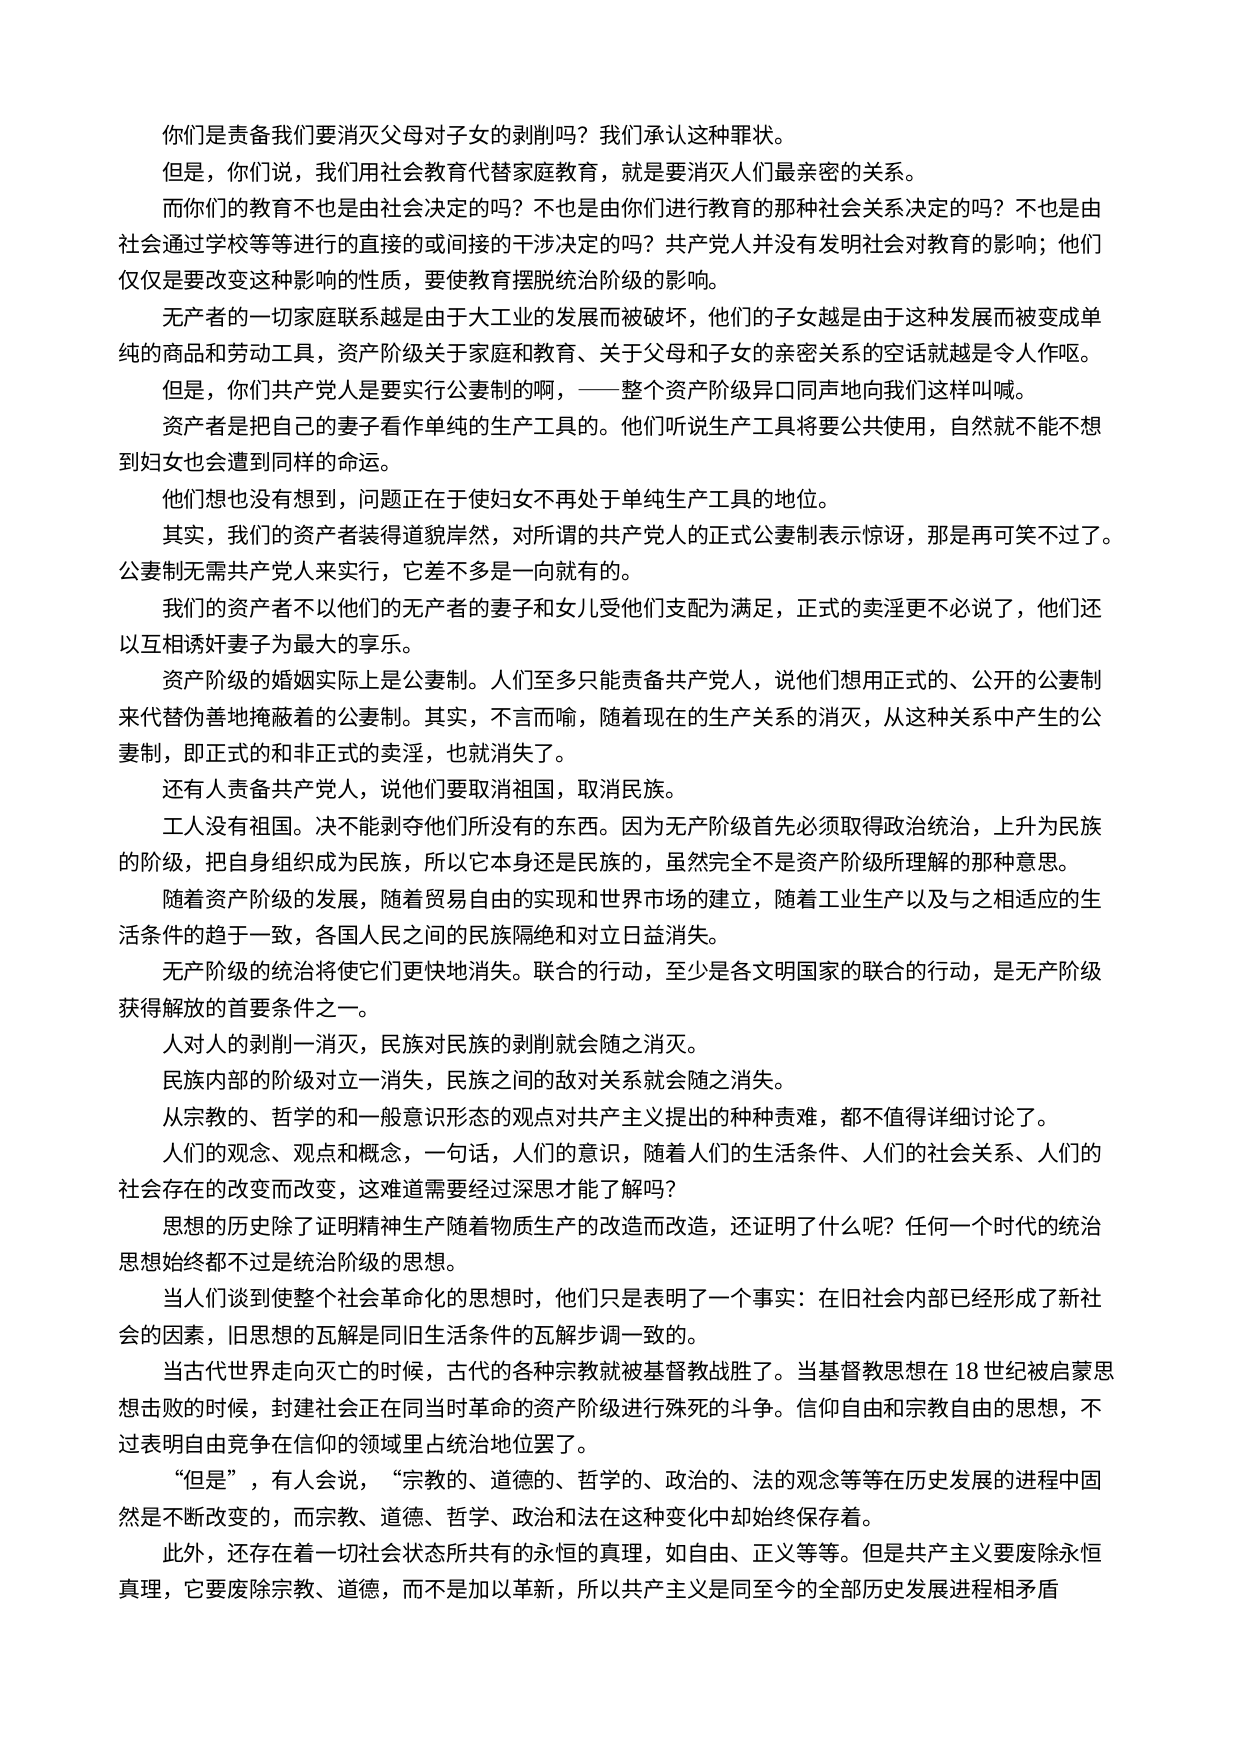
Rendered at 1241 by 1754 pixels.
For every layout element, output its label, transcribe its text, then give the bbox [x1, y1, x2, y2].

text 共产党人同全体无产者的关系是怎样的呢？ 共产党人不是同其它工人政党相对立的特殊政党。 他们没有任何同整个无产阶级的利益不同的利益。 他们不提出任何特殊的原则，用以塑造无产阶级的运动。 共产党人同其它无产阶级政党不同的地方只是：一方面，在各国无产者的斗争中，共产党人强调和坚持整个无产阶级共同的不分民族的利益；另一方面，在无产阶级和资产阶级的斗争所经历的各个发展阶段上，共产党人始终代表整个运动的利益。 因此，在实践方面，共产党人是各国工人政党中最坚决的、始终起推动作用的部分；在理论方面，他们胜过其余的无产阶级群众的地方在于他们了解无产阶级运动的条件、进程和一般结果。 共产党人的最近目的是和其它一切无产阶级政党的最近目的一样的：使无产阶级形成为阶级，推翻资产阶级的统治，由无产阶级夺取政权。 共产党人的理论原理，决不是以这个或那个世界改革家所发明或发现的思想、原则为根据的。 这些原理不过是现在的阶级斗争、我们眼前的历史运动的真实关系的一般表述。废除先前存在的所有制关系，并不是共产主义所独具的特征。 一切所有制关系都经历了经常的历史更替、经常的历史变更。 例如，法国革命废除了封建的所有制，代之以资产阶级的所有制。 共产主义的特征并不是要废除一般的所有制，而是要废除资产阶级的所有制。 但是，现代的资产阶级私有制是建立在阶级对立上面、建立在一些人对另一些人的剥削上面的产品生产和占有的最后而又最完备的表现。 从这个意义上说，共产党人可以把自己的理论概括为一句话：消灭私有制。 有人责备我们共产党人，说我们要消灭个人挣得的、自己劳动得来的财产，要消灭构成个人的一切自由、活动和独立的基础的财产。 好一个劳动得来的、自己挣得的、自己赚来的财产！你们说的是资产阶级所有制以前的那种小资产阶级的、小农的财产吗？那种财产用不着我们去消灭，工业的发展已经把它消灭了，而且每天都在消灭它。 或者，你们说的是现代的资产阶级的私有财产吧？ 但是，难道雇佣劳动，无产者的劳动，会给无产者创造出财产来吗？没有的事。这种劳动所创造的是资本，即剥削雇佣劳动的财产，只有在不断产生出新的雇佣 劳动来重新加以剥削的条件下才能增加起来的财产。现今的这种财产是在资本和雇佣劳动的对立中运动的。让我们来看看这种对立的两个方面吧。 做一个资本家，这就是说，他在生产中不仅占有一种纯粹个人的地位，而且占有一种社会的地位。资本是集体的产物，它只有通过社会许多成员的共同活动，而且归根到底只有通过社会全体成员的共同活动，才能运动起来。 因此，资本不是一种个人力量，而是一种社会力量。 因此，把资本变为公共的、属于社会全体成员的财产，这并不是把个人财产变为社会财产。这时所改变的只是财产的社会性质。它将失掉它的阶级性质。 现在，我们来看看雇佣劳动。 雇佣劳动的平均价格是最低限度的工资，即工人为维持其工人的生活所必需的生活资料的数额。因此，雇佣工人靠自己的劳动所占有的东西，只够勉强维持他的 生命的再生产。我们决不打算消灭这种供直接生命再生产用的劳动产品的个人占有，这种占有并不会留下任何剩余的东西使人们有可能支配别人的劳动。我们要消灭 的只是这种占有的可怜的性质，在这种占有下，工人仅仅为增殖资本而活着，只有在统治阶级的利益需要他活着的时候才能活着。 在资产阶级社会里，活的劳动只是增殖已经积累起来的劳动的一种手段。在共产主义社会里，已经积累起来的劳动只是扩大、丰富和提高工人的生活的一种手段。 因此，在资产阶级社会里是过去支配现在，在共产主义社会里是现在支配过去。在资产阶级社会里，资本具有独立性和个性，而活动着的个人却没有独立性和个性。 而资产阶级却把消灭这种关系说成是消灭个性和自由！说对了。的确，正是要消灭资产者的个性、独立性和自由。 在现今的资产阶级生产关系的范围内，所谓自由就是自由贸易，自由买卖。 但是，买卖一消失，自由买卖也就会消失。关于自由买卖的言论，也象我们的资产阶级的其它一切关于自由的大话一样，仅仅对于不自由的买卖来说，对于中世 纪被奴役的市民来说，才是有意义的，而对于共产主义要消灭买卖、消灭资产阶级生产关系和资产阶级本身这一点来说，却是毫无意义的。 我们要消灭私有制，你们就惊慌起来。但是，在你们的现存社会里，私有财产对十分之九的成员来说已经被消灭了；这种私有制之所以存在，正是因为私有财产 对十分之九的成员来说已经不存在。可见，你们责备我们，是说我们要消灭那种以社会上的绝大多数人没有财产为必要条件的所有制。 总而言之，你们责备我们，是说我们要消灭你们的那种所有制。的确，我们是要这样做的。 从劳动不再能变为资本、货币、地租，一句话，不再能变为可以垄断的社会力量的时候起，就是说，从个人财产不再能变为资产阶级财产的时候起，你们说，个性就被消灭了。 由此可见，你们是承认，你们所理解的个性，不外是资产者、资产阶级私有者。这样的个性确实应当被消灭。 共产主义并不剥夺任何人占有社会产品的权力，它只剥夺利用这种占有去奴役他人劳动的权力。 有人反驳说，私有制一消灭，一切活动就会停止，懒惰之风就会兴起。 这样说来，资产阶级社会早就应该因懒惰而灭亡了，因为在这个社会里是劳者不获，获者不劳的。所有这些顾虑，都可以归结为这样一个同义反复：一旦没有资本，也就不再有雇佣劳动了。 所有这些对共产主义的物质产品的占有方式和生产方式的责备， 也被扩及到精神产品的占有和生产方面。正如阶级的所有制的终止在资产者看来是生产本身的终止一样，阶级的教育的终止在他们看来就等于一切教育的终止。 资产者唯恐失去的那种教育，对绝大多数人来说是把人训练成机器。 但是，你们既然用你们资产阶级关于自由、教育、法等等的观念来衡量废除资产阶级所有制的主张，那就请你们不要同我们争论了。你们的观念本身是资产阶级 的生产关系和所有制关系的产物，正象你们的法不过是被奉为法律的你们这个阶级的意志一样，而这种意志的内容是由你们这个阶级的物质生活条件来决定的。 你们的利己观念使你们把自己的生产关系和所有制关系从历史的、在生产过程中是暂时的关系变成永恒的自然规律和理性规律，这种利己观念是你们和一切灭亡 了的统治阶级所共有的。谈到古代所有制的时候你们所能理解的，谈到封建所有制的时候你们所能理解的，一谈到资产阶级所有制你们就再也不能理解了。 消灭家庭！连极端的激进派也对共产党人的这种可耻的意图表示愤慨。 现代的、资产阶级的家庭是建立在什么基础上的呢？是建立在资本上面，建立在私人发财上面的。这种家庭只是在资产阶级那里才以充分发展的形式存在着，而无产者的被迫独居和公开的卖淫则是它的补充。 资产者的家庭自然会随着它的这种补充的消失而消失，两者都要随着资本的消失而消失。 你们是责备我们要消灭父母对子女的剥削吗？我们承认这种罪状。 但是，你们说，我们用社会教育代替家庭教育，就是要消灭人们最亲密的关系。 而你们的教育不也是由社会决定的吗？不也是由你们进行教育的那种社会关系决定的吗？不也是由社会通过学校等等进行的直接的或间接的干涉决定的吗？共产党人并没有发明社会对教育的影响；他们仅仅是要改变这种影响的性质，要使教育摆脱统治阶级的影响。 无产者的一切家庭联系越是由于大工业的发展而被破坏，他们的子女越是由于这种发展而被变成单纯的商品和劳动工具，资产阶级关于家庭和教育、关于父母和子女的亲密关系的空话就越是令人作呕。 但是，你们共产党人是要实行公妻制的啊，——整个资产阶级异口同声地向我们这样叫喊。 资产者是把自己的妻子看作单纯的生产工具的。他们听说生产工具将要公共使用，自然就不能不想到妇女也会遭到同样的命运。 他们想也没有想到，问题正在于使妇女不再处于单纯生产工具的地位。 其实，我们的资产者装得道貌岸然，对所谓的共产党人的正式公妻制表示惊讶，那是再可笑不过了。公妻制无需共产党人来实行，它差不多是一向就有的。 我们的资产者不以他们的无产者的妻子和女儿受他们支配为满足，正式的卖淫更不必说了，他们还以互相诱奸妻子为最大的享乐。 资产阶级的婚姻实际上是公妻制。人们至多只能责备共产党人，说他们想用正式的、公开的公妻制来代替伪善地掩蔽着的公妻制。其实，不言而喻，随着现在的生产关系的消灭，从这种关系中产生的公妻制，即正式的和非正式的卖淫，也就消失了。 还有人责备共产党人，说他们要取消祖国，取消民族。 工人没有祖国。决不能剥夺他们所没有的东西。因为无产阶级首先必须取得政治统治，上升为民族的阶级，把自身组织成为民族，所以它本身还是民族的，虽然完全不是资产阶级所理解的那种意思。 随着资产阶级的发展，随着贸易自由的实现和世界市场的建立，随着工业生产以及与之相适应的生活条件的趋于一致，各国人民之间的民族隔绝和对立日益消失。 无产阶级的统治将使它们更快地消失。联合的行动，至少是各文明国家的联合的行动，是无产阶级获得解放的首要条件之一。 人对人的剥削一消灭，民族对民族的剥削就会随之消灭。 民族内部的阶级对立一消失，民族之间的敌对关系就会随之消失。 从宗教的、哲学的和一般意识形态的观点对共产主义提出的种种责难，都不值得详细讨论了。 人们的观念、观点和概念，一句话，人们的意识，随着人们的生活条件、人们的社会关系、人们的社会存在的改变而改变，这难道需要经过深思才能了解吗？ 思想的历史除了证明精神生产随着物质生产的改造而改造，还证明了什么呢？任何一个时代的统治思想始终都不过是统治阶级的思想。 当人们谈到使整个社会革命化的思想时，他们只是表明了一个事实：在旧社会内部已经形成了新社会的因素，旧思想的瓦解是同旧生活条件的瓦解步调一致的。 当古代世界走向灭亡的时候，古代的各种宗教就被基督教战胜了。当基督教思想在18世纪被启蒙思想击败的时候，封建社会正在同当时革命的资产阶级进行殊死的斗争。信仰自由和宗教自由的思想，不过表明自由竞争在信仰的领域里占统治地位罢了。 “但是”，有人会说，“宗教的、道德的、哲学的、政治的、法的观念等等在历史发展的进程中固然是不断改变的，而宗教、道德、哲学、政治和法在这种变化中却始终保存着。 此外，还存在着一切社会状态所共有的永恒的真理，如自由、正义等等。但是共产主义要废除永恒真理，它要废除宗教、道德，而不是加以革新，所以共产主义是同至今的全部历史发展进程相矛盾的。” 这种责难归结为什么呢？至今的一切社会的历史都是在阶级对立中运动的，而这种对立在各个不同的时代具有不同的形式。 但是，不管阶级对立具有什么样的形式，社会上一部分人对另一部分人的剥削却是过去各个世纪所共有的事实。因此，毫不奇怪，各个世纪的社会意识，尽管形 形色色、千差万别，总是在某些共同的形式中运动的，这些形式，这些意识形式，只有当阶级对立完全消失的时候才会完全消失。 共产主义革命就是同传统的所有制关系实行最彻底的决裂；毫不奇怪，它在自己的发展进程中要同传统的观念实行最彻底的决裂。 不过，我们还是把资产阶级对共产主义的种种责难撇开吧。 前面我们已经看到，工人革命的第一步就是使无产阶级上升为统治阶级，争得民主。 无产阶级将利用自己的政治统治，一步一步地夺取资产阶级的全部资本，把一切生产工具集中在国家即组织成为统治阶级的无产阶级手里，并且尽可能快地增加生产力的总量。 要做到这一点，当然首先必须对所有权和资产阶级生产关系实行强制性的干涉，也就是采取这样一些措施，这些措施在经济上似乎是不够充分的和没有力量的，但是在运动进程中它们会越出本身，而且作为变革全部生产方式的手段是必不可少的。 这些措施在不同的国家里当然会是不同的。 但是，最先进的国家几乎都可以采取下面的措施： 1．剥夺地产，把地租用于国家支出。 2．征收高额累进税。 3．废除继承权。 4．没收一切流亡分子和叛乱分子的财产。 5．通过拥有国家资本和独享垄断权的国家银行，把信贷集中在国家手里。 6．把全部运输业集中在国家手里。 7．按照总的计划增加国营工厂和生产工具，开垦荒地和改良土壤。 8．实行普遍劳动义务制，成立产业军，特别是在农业方面。 9．把农业和工业结合起来，促使城乡对立逐步消灭。 10．对所有儿童实行公共的和免费的教育。取消现在这种形式的儿童的工厂劳动。把教育同物质生产结合起来，等等。 当阶级差别在发展进程中已经消失而全部生产集中在联合起来的个人的手里的时候，公共权力就失去政治性质。原来意义上的政治权力，是一个阶级用以压迫另 一个阶级的有组织的暴力。如果说无产阶级在反对资产阶级的斗争中一定要联合为阶级，如果说它通过革命使自己成为统治阶级，并以统治阶级的资格用暴力消灭旧 的生产关系，那么它在消灭这种生产关系的同时，也就消灭了阶级对立和阶级本身的存在条件，从而消灭了它自己这个阶级的统治。 代替那存在着阶级和阶级对立的资产阶级旧社会的，将是这样一个联合体，在那里，每个人的自由发展是一切人的自由发展的条件。 [118, 118, 1122, 1604]
